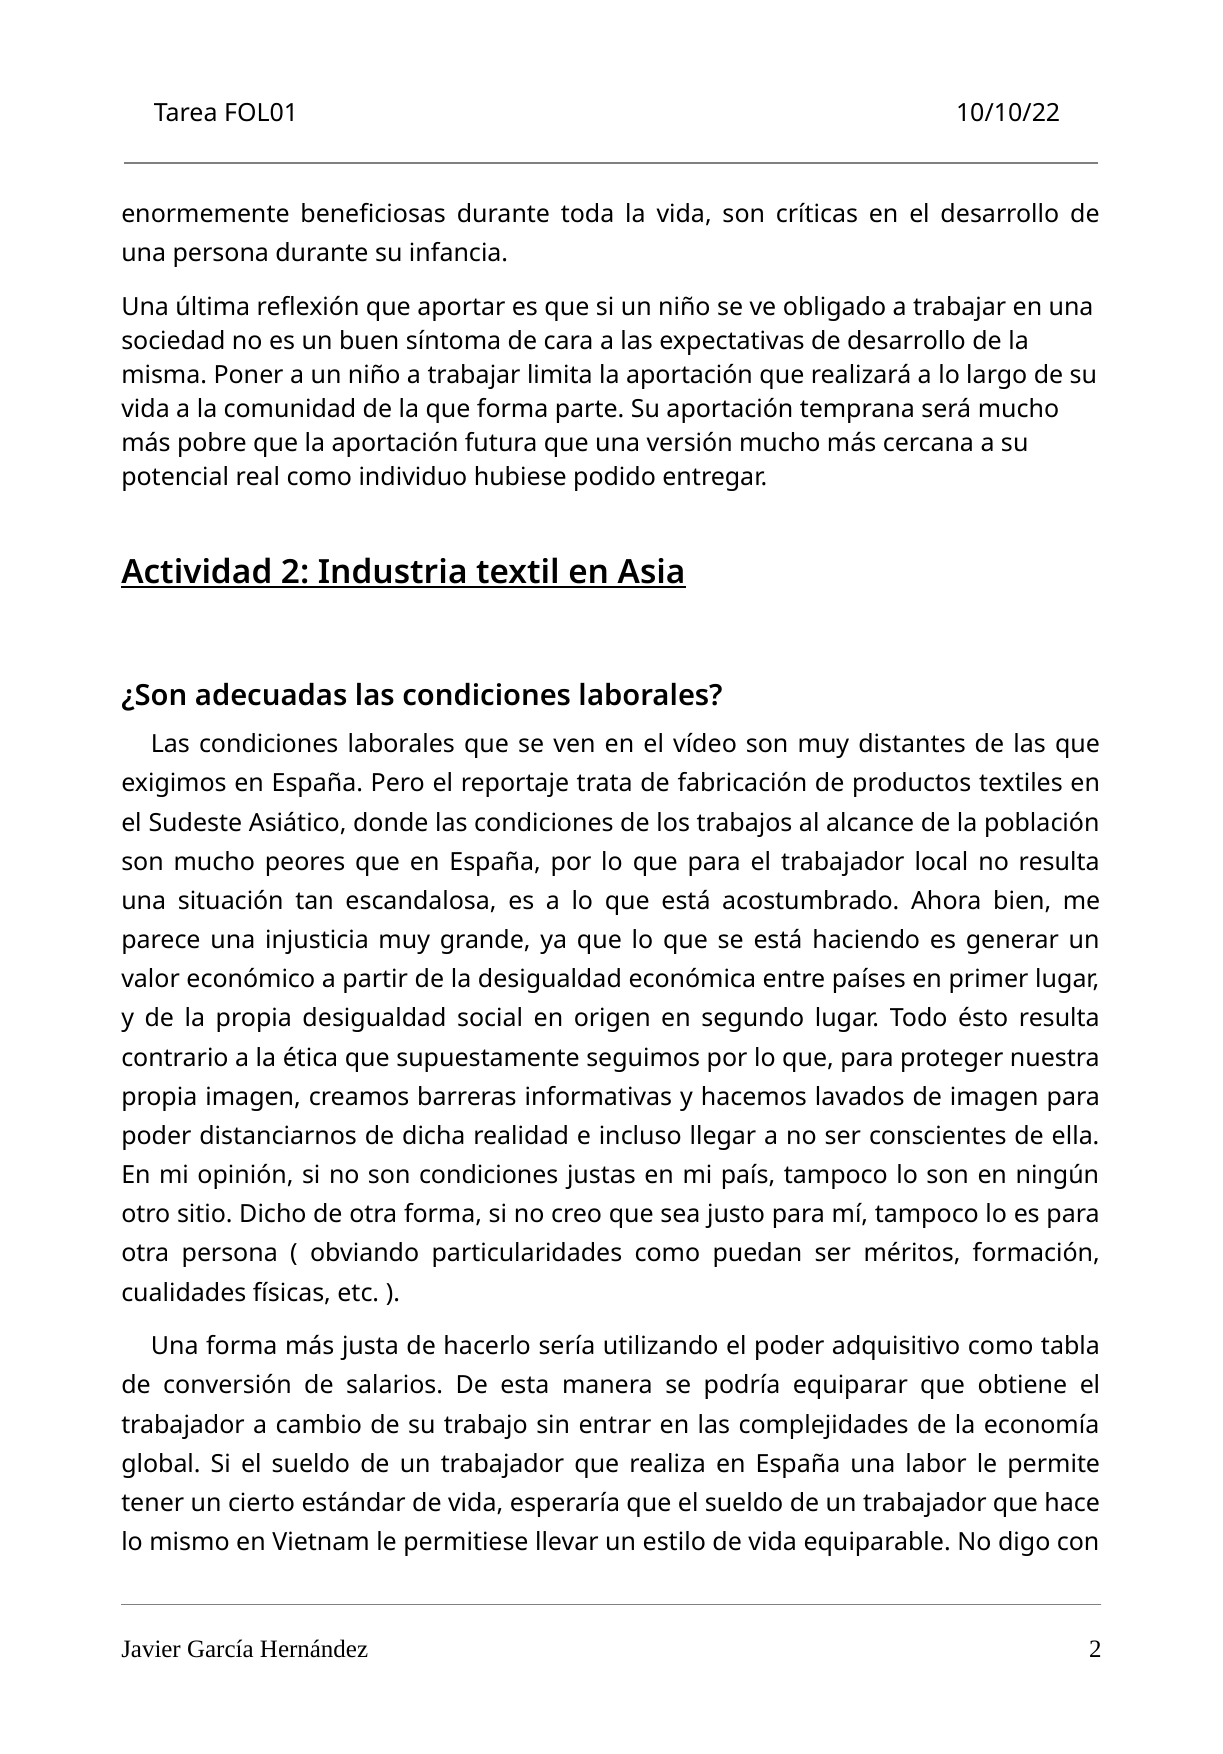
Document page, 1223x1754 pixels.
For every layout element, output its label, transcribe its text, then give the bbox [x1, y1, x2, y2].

text Una última reflexión que aportar es que si un niño se ve obligado a trabajar en una sociedad no es un buen síntoma de cara a las expectativas de desarrollo de la misma. Poner a un niño a trabajar limita la aportación que realizará a lo largo de su vida a la comunidad de la que forma parte. Su aportación temprana será mucho más pobre que la aportación futura que una versión mucho más cercana a su potencial real como individuo hubiese podido entregar. [121, 288, 1101, 493]
subtitle ¿Son adecuadas las condiciones laborales? [121, 674, 1101, 713]
subtitle Actividad 2: Industria textil en Asia [121, 547, 1101, 593]
text Las condiciones laborales que se ven en el vídeo son muy distantes de las que exigimos en España. Pero el reportaje trata de fabricación de productos textiles en el Sudeste Asiático, donde las condiciones de los trabajos al alcance de la población son mucho peores que en España, por lo que para el trabajador local no resulta una situación tan escandalosa, es a lo que está acostumbrado. Ahora bien, me parece una injusticia muy grande, ya que lo que se está haciendo es generar un valor económico a partir de la desigualdad económica entre países en primer lugar, y de la propia desigualdad social en origen en segundo lugar. Todo ésto resulta contrario a la ética que supuestamente seguimos por lo que, para proteger nuestra propia imagen, creamos barreras informativas y hacemos lavados de imagen para poder distanciarnos de dicha realidad e incluso llegar a no ser conscientes de ella. En mi opinión, si no son condiciones justas en mi país, tampoco lo son en ningún otro sitio. Dicho de otra forma, si no creo que sea justo para mí, tampoco lo es para otra persona ( obviando particularidades como puedan ser méritos, formación, cualidades físicas, etc. ). [121, 726, 1101, 1308]
text enormemente beneficiosas durante toda la vida, son críticas en el desarrollo de una persona durante su infancia. [121, 195, 1101, 268]
text Una forma más justa de hacerlo sería utilizando el poder adquisitivo como tabla de conversión de salarios. De esta manera se podría equiparar que obtiene el trabajador a cambio de su trabajo sin entrar en las complejidades de la economía global. Si el sueldo de un trabajador que realiza en España una labor le permite tener un cierto estándar de vida, esperaría que el sueldo de un trabajador que hace lo mismo en Vietnam le permitiese llevar un estilo de vida equiparable. No digo con [121, 1328, 1101, 1558]
